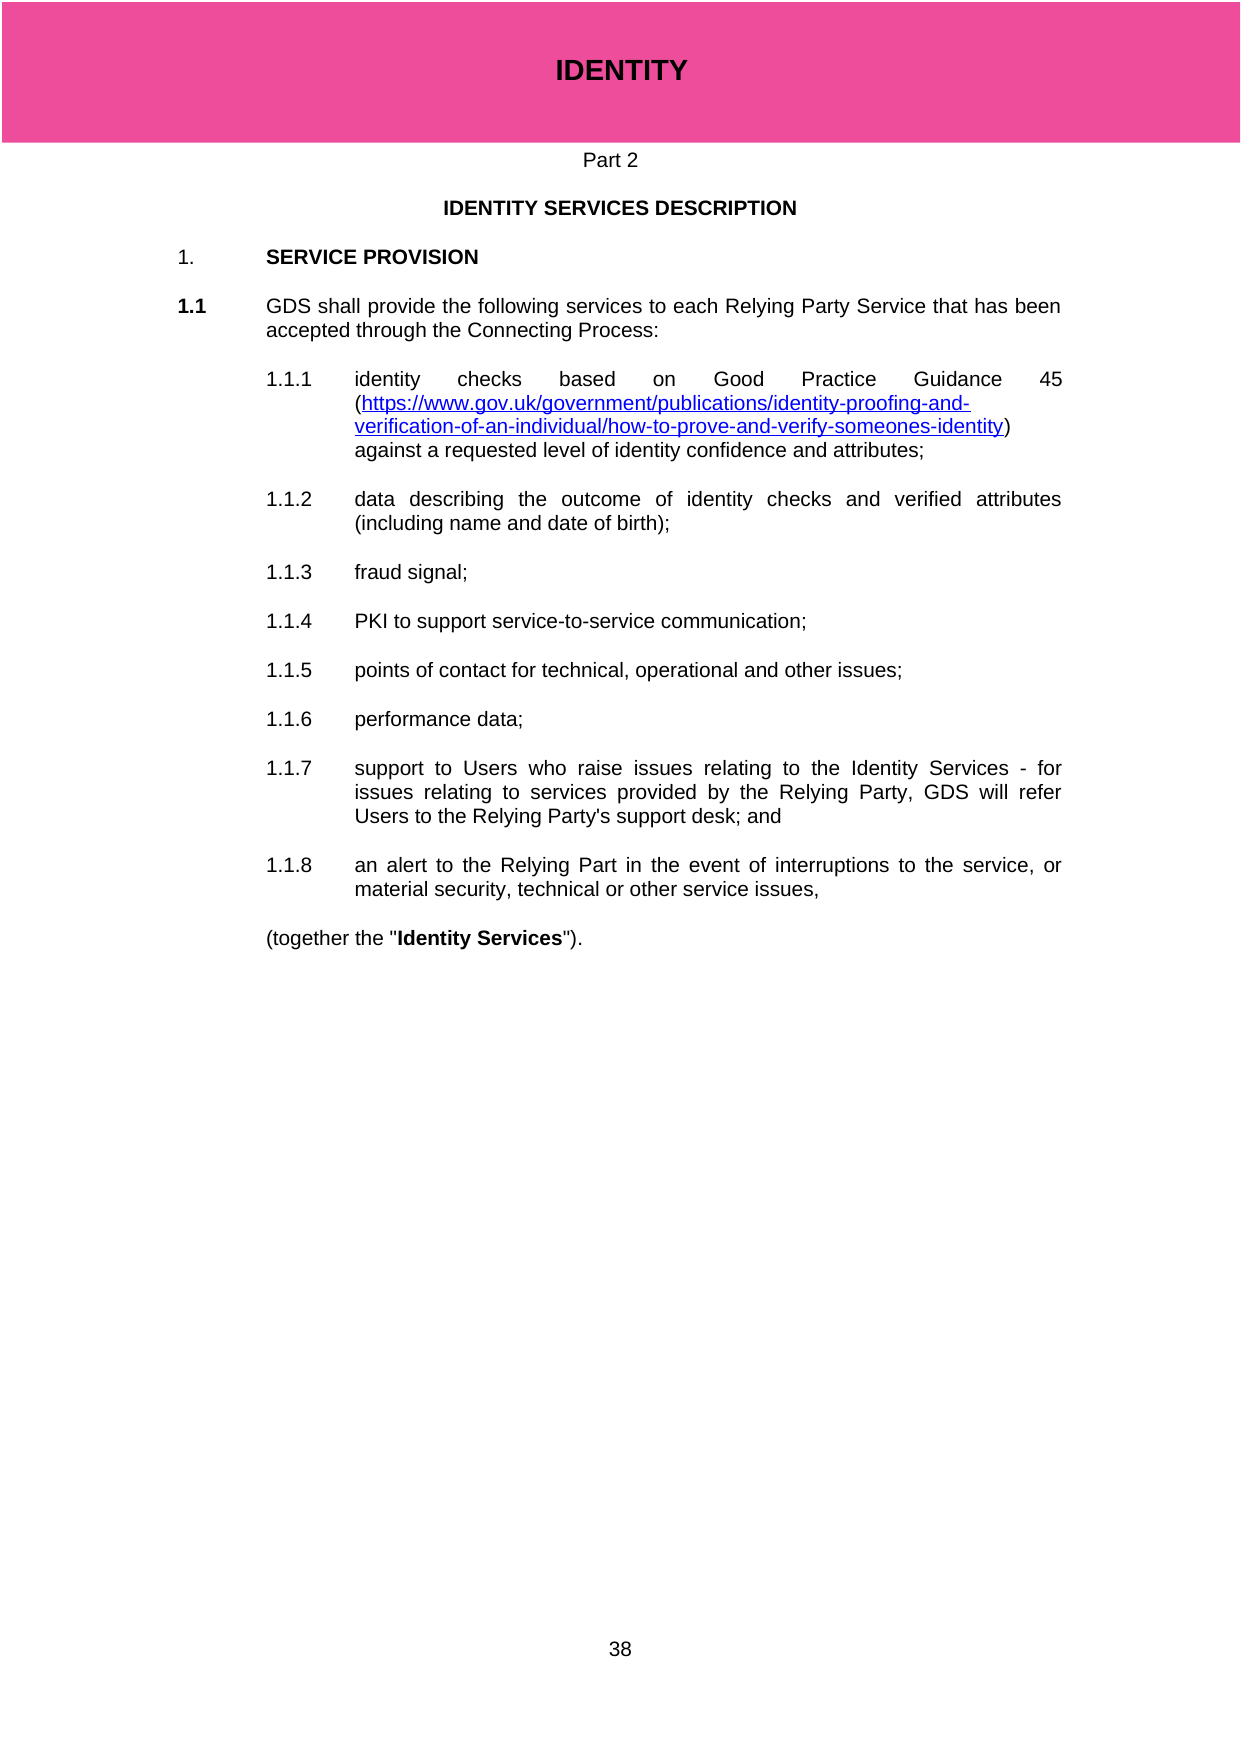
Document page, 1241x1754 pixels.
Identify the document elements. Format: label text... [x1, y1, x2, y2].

subtitle SERVICE PROVISION [177, 244, 1063, 268]
list data describing the outcome of identity checks and verified attributes (including name and date of birth); [266, 487, 1063, 535]
text (together the "Identity Services"). [266, 926, 1063, 950]
list fraud signal; [266, 560, 1063, 584]
list an alert to the Relying Part in the event of interruptions to the service, or material security, technical or other service issues, [266, 853, 1063, 901]
list support to Users who raise issues relating to the Identity Services - for issues relating to services provided by the Relying Party, GDS will refer Users to the Relying Party's support desk; and [266, 756, 1063, 828]
list performance data; [266, 707, 1063, 731]
list points of contact for technical, operational and other issues; [266, 658, 1063, 682]
list PKI to support service-to-service communication; [266, 609, 1063, 633]
list GDS shall provide the following services to each Relying Party Service that has been accepted through the Connecting Process: [177, 293, 1063, 341]
list identity checks based on Good Practice Guidance 45 (https://www.gov.uk/government/publications/identity-proofing-and-verification-of-an-individual/how-to-prove-and-verify-someones-identity) against a requested level of identity confidence and attributes; [266, 366, 1063, 462]
subtitle IDENTITY SERVICES DESCRIPTION [177, 148, 1063, 219]
